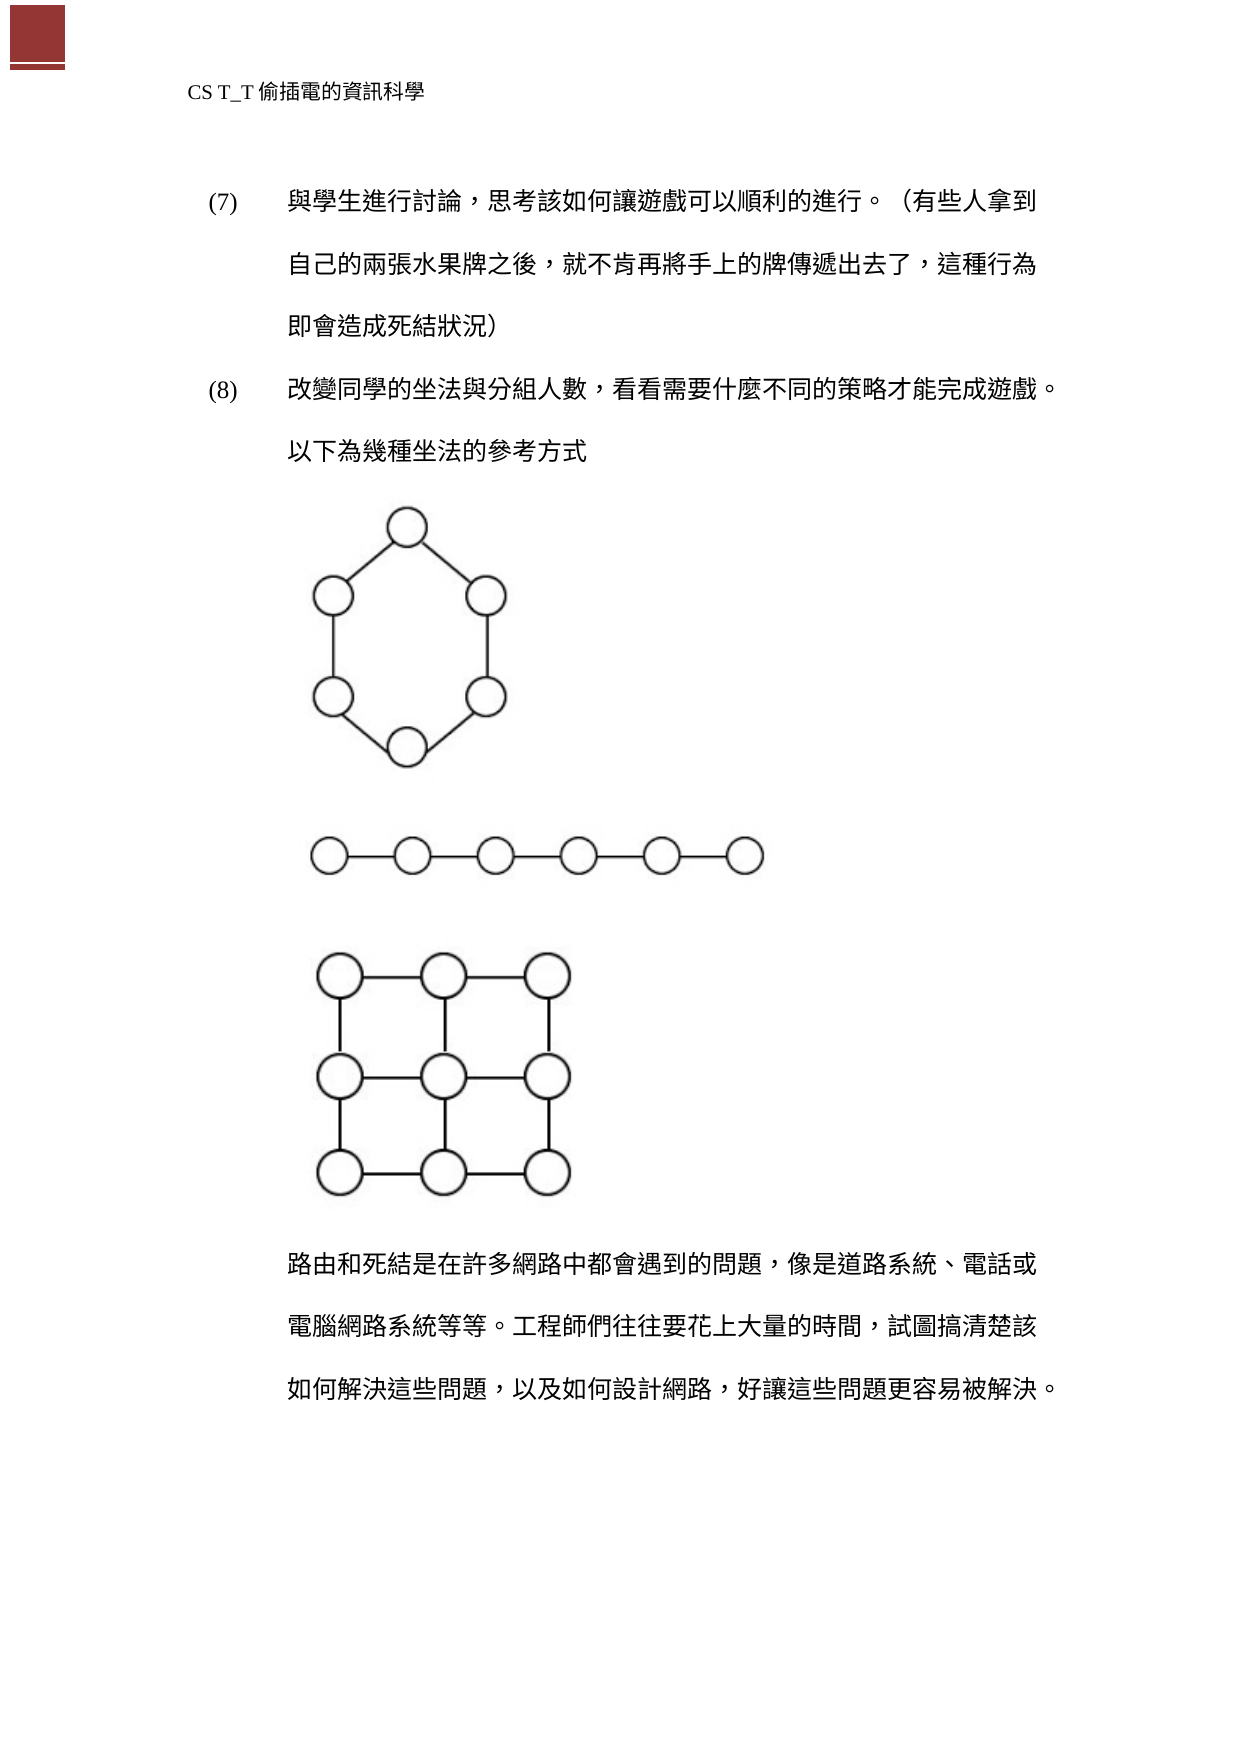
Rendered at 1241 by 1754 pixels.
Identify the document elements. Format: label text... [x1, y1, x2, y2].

text 路由和死結是在許多網路中都會遇到的問題，像是道路系統、電話或電腦網路系統等等。工程師們往往要花上大量的時間，試圖搞清楚該如何解決這些問題，以及如何設計網路，好讓這些問題更容易被解決。 [287, 1221, 1053, 1408]
list 與學生進行討論，思考該如何讓遊戲可以順利的進行。（有些人拿到自己的兩張水果牌之後，就不肯再將手上的牌傳遞出去了，這種行為即會造成死結狀況） [237, 158, 1053, 346]
list 改變同學的坐法與分組人數，看看需要什麼不同的策略才能完成遊戲。以下為幾種坐法的參考方式 [237, 346, 1053, 1221]
